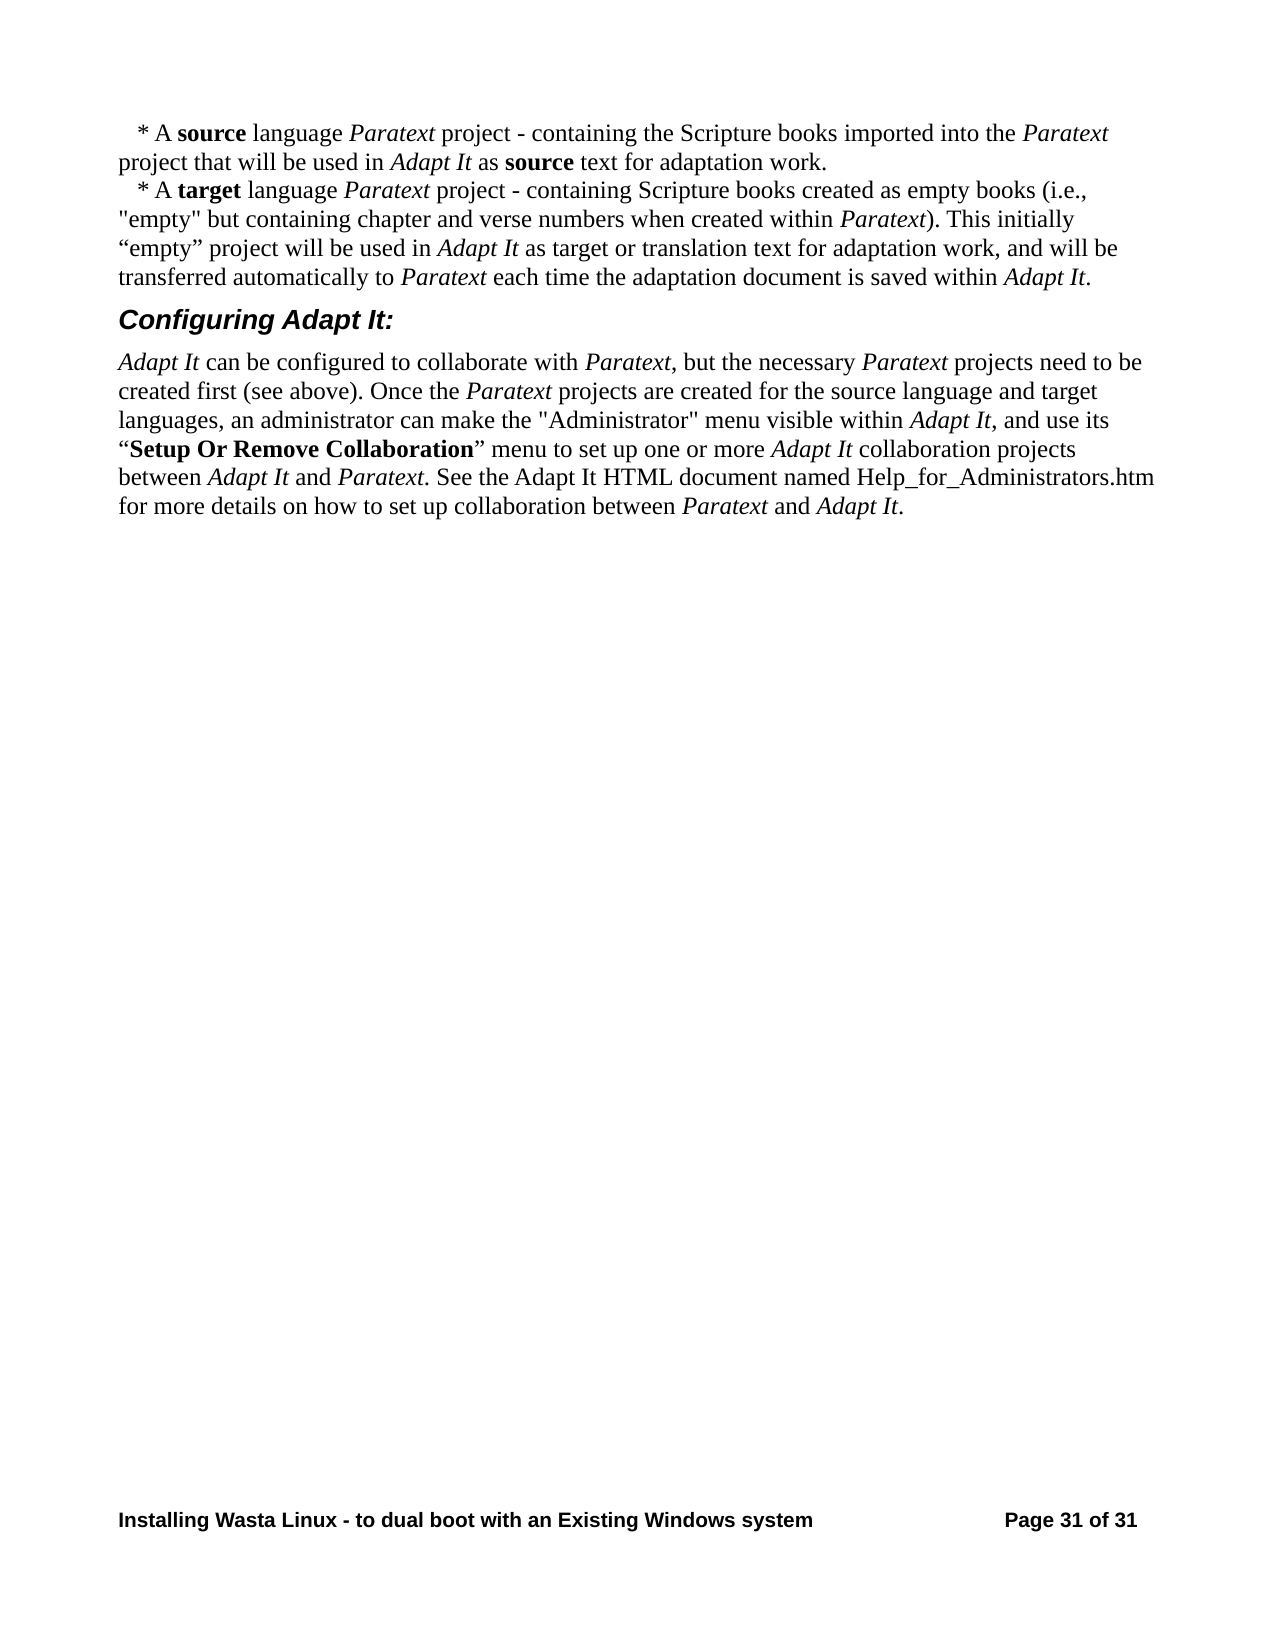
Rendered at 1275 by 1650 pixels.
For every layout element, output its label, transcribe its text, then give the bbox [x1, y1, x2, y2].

text * A source language Paratext project - containing the Scripture books imported into the Paratext project that will be used in Adapt It as source text for adaptation work. [118, 118, 1157, 176]
subtitle Configuring Adapt It: [118, 303, 1157, 335]
text * A target language Paratext project - containing Scripture books created as empty books (i.e., "empty" but containing chapter and verse numbers when created within Paratext). This initially “empty” project will be used in Adapt It as target or translation text for adaptation work, and will be transferred automatically to Paratext each time the adaptation document is saved within Adapt It. [118, 176, 1157, 291]
text Adapt It can be configured to collaborate with Paratext, but the necessary Paratext projects need to be created first (see above). Once the Paratext projects are created for the source language and target languages, an administrator can make the "Administrator" menu visible within Adapt It, and use its “Setup Or Remove Collaboration” menu to set up one or more Adapt It collaboration projects between Adapt It and Paratext. See the Adapt It HTML document named Help_for_Administrators.htm for more details on how to set up collaboration between Paratext and Adapt It. [118, 347, 1157, 520]
